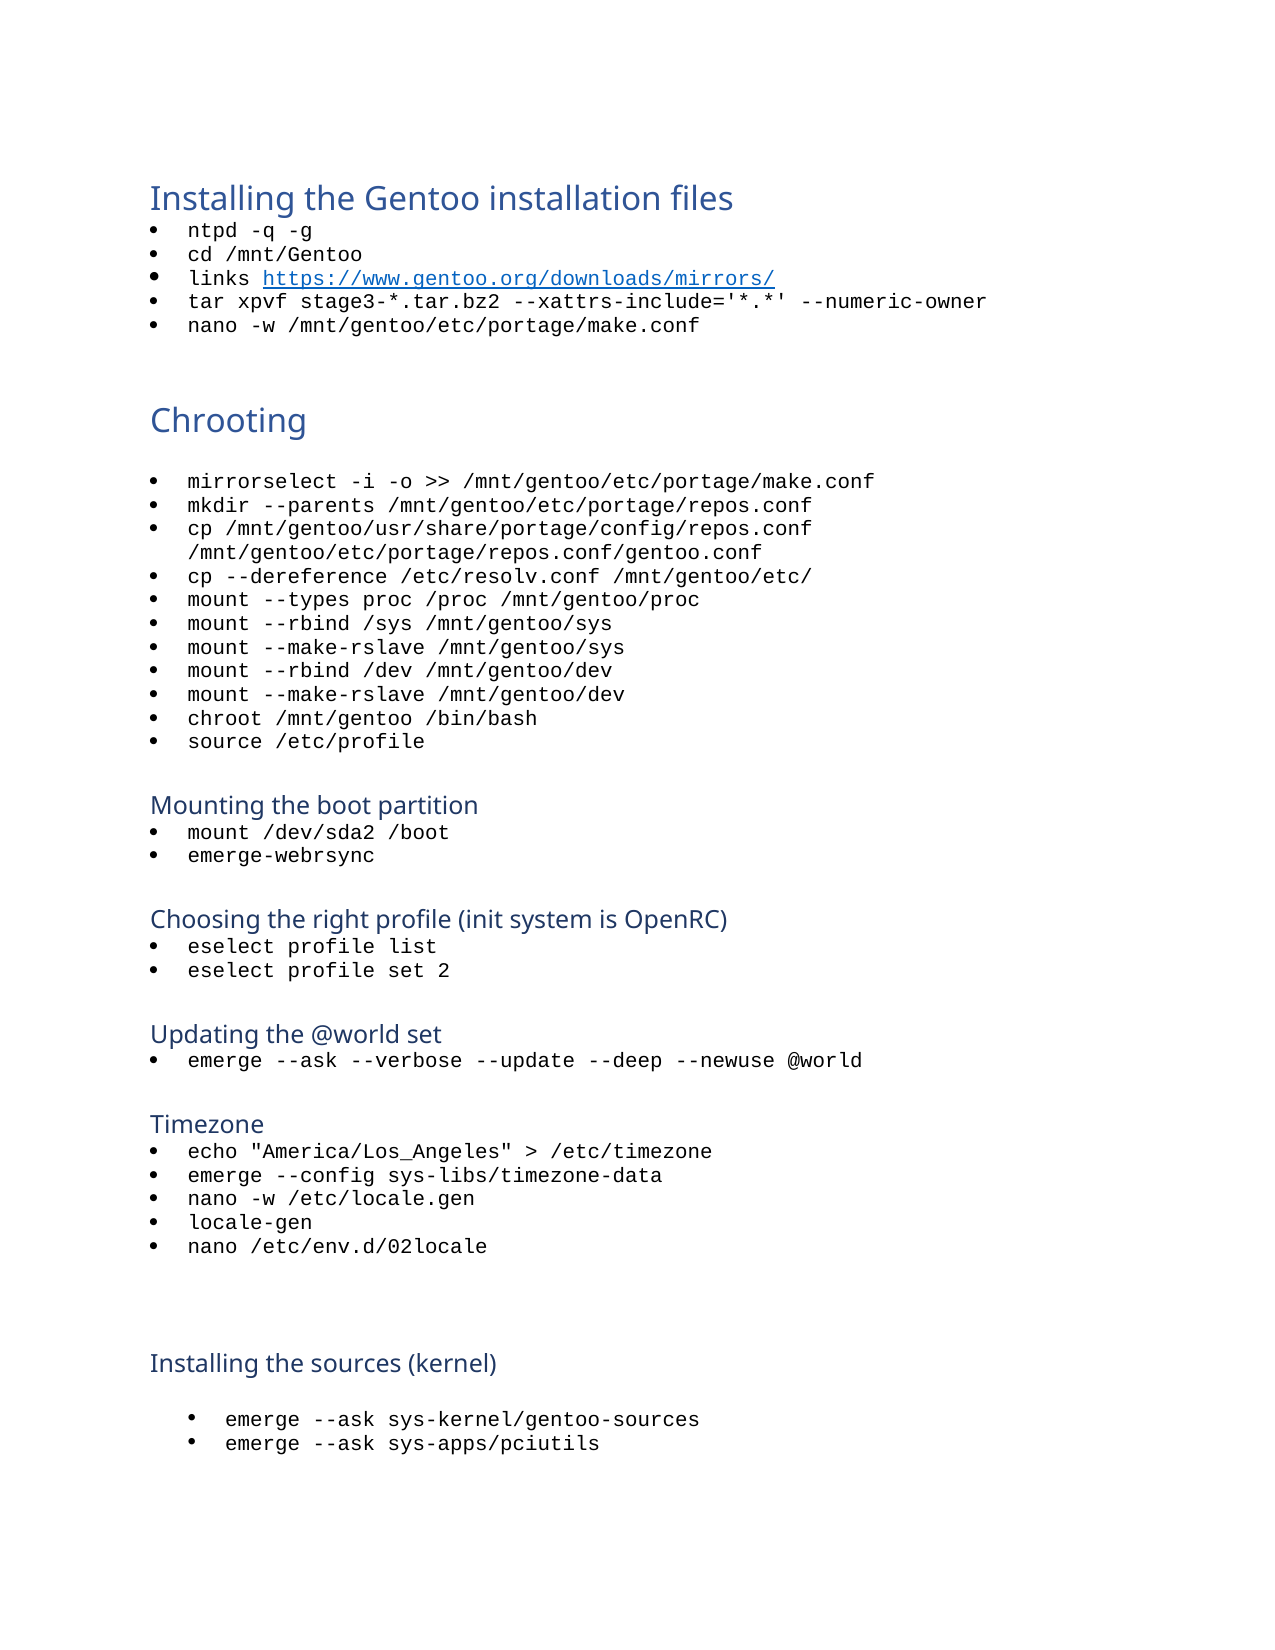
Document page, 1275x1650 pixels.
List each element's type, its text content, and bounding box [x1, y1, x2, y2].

list nano /etc/env.d/02locale [150, 1236, 1125, 1259]
list cp --dereference /etc/resolv.conf /mnt/gentoo/etc/ [150, 566, 1125, 589]
list emerge --config sys-libs/timezone-data [150, 1165, 1125, 1188]
list links https://www.gentoo.org/downloads/mirrors/ [150, 268, 1125, 291]
list mount --rbind /sys /mnt/gentoo/sys [150, 613, 1125, 637]
list eselect profile set 2 [150, 960, 1125, 983]
subtitle mirrorselect -i -o >> /mnt/gentoo/etc/portage/make.conf [150, 471, 1125, 495]
list echo "America/Los_Angeles" > /etc/timezone [150, 1141, 1125, 1165]
list mount --make-rslave /mnt/gentoo/sys [150, 637, 1125, 660]
list chroot /mnt/gentoo /bin/bash [150, 708, 1125, 731]
list mount --rbind /dev /mnt/gentoo/dev [150, 660, 1125, 684]
subtitle Installing the Gentoo installation files [150, 175, 1125, 220]
list eselect profile list [150, 936, 1125, 960]
list emerge --ask sys-kernel/gentoo-sources [187, 1409, 1125, 1433]
subtitle Choosing the right profile (init system is OpenRC) [150, 902, 1125, 936]
list emerge --ask sys-apps/pciutils [187, 1433, 1125, 1456]
list cd /mnt/Gentoo [150, 244, 1125, 268]
list cp /mnt/gentoo/usr/share/portage/config/repos.conf /mnt/gentoo/etc/portage/repos.conf/gentoo.conf [150, 518, 1125, 566]
list ntpd -q -g [150, 220, 1125, 244]
subtitle Timezone [150, 1107, 1125, 1141]
list source /etc/profile [150, 731, 1125, 755]
list emerge-webrsync [150, 846, 1125, 869]
list locale-gen [150, 1212, 1125, 1236]
list nano -w /mnt/gentoo/etc/portage/make.conf [150, 315, 1125, 339]
list tar xpvf stage3-*.tar.bz2 --xattrs-include='*.*' --numeric-owner [150, 291, 1125, 315]
list mkdir --parents /mnt/gentoo/etc/portage/repos.conf [150, 495, 1125, 518]
subtitle Installing the sources (kernel) [150, 1346, 1125, 1380]
subtitle Chrooting [150, 397, 1125, 442]
list mount --make-rslave /mnt/gentoo/dev [150, 684, 1125, 708]
subtitle Mounting the boot partition [150, 788, 1125, 822]
list mount --types proc /proc /mnt/gentoo/proc [150, 589, 1125, 613]
list nano -w /etc/locale.gen [150, 1188, 1125, 1212]
list mount /dev/sda2 /boot [150, 822, 1125, 846]
list emerge --ask --verbose --update --deep --newuse @world [150, 1050, 1125, 1074]
subtitle Updating the @world set [150, 1016, 1125, 1050]
